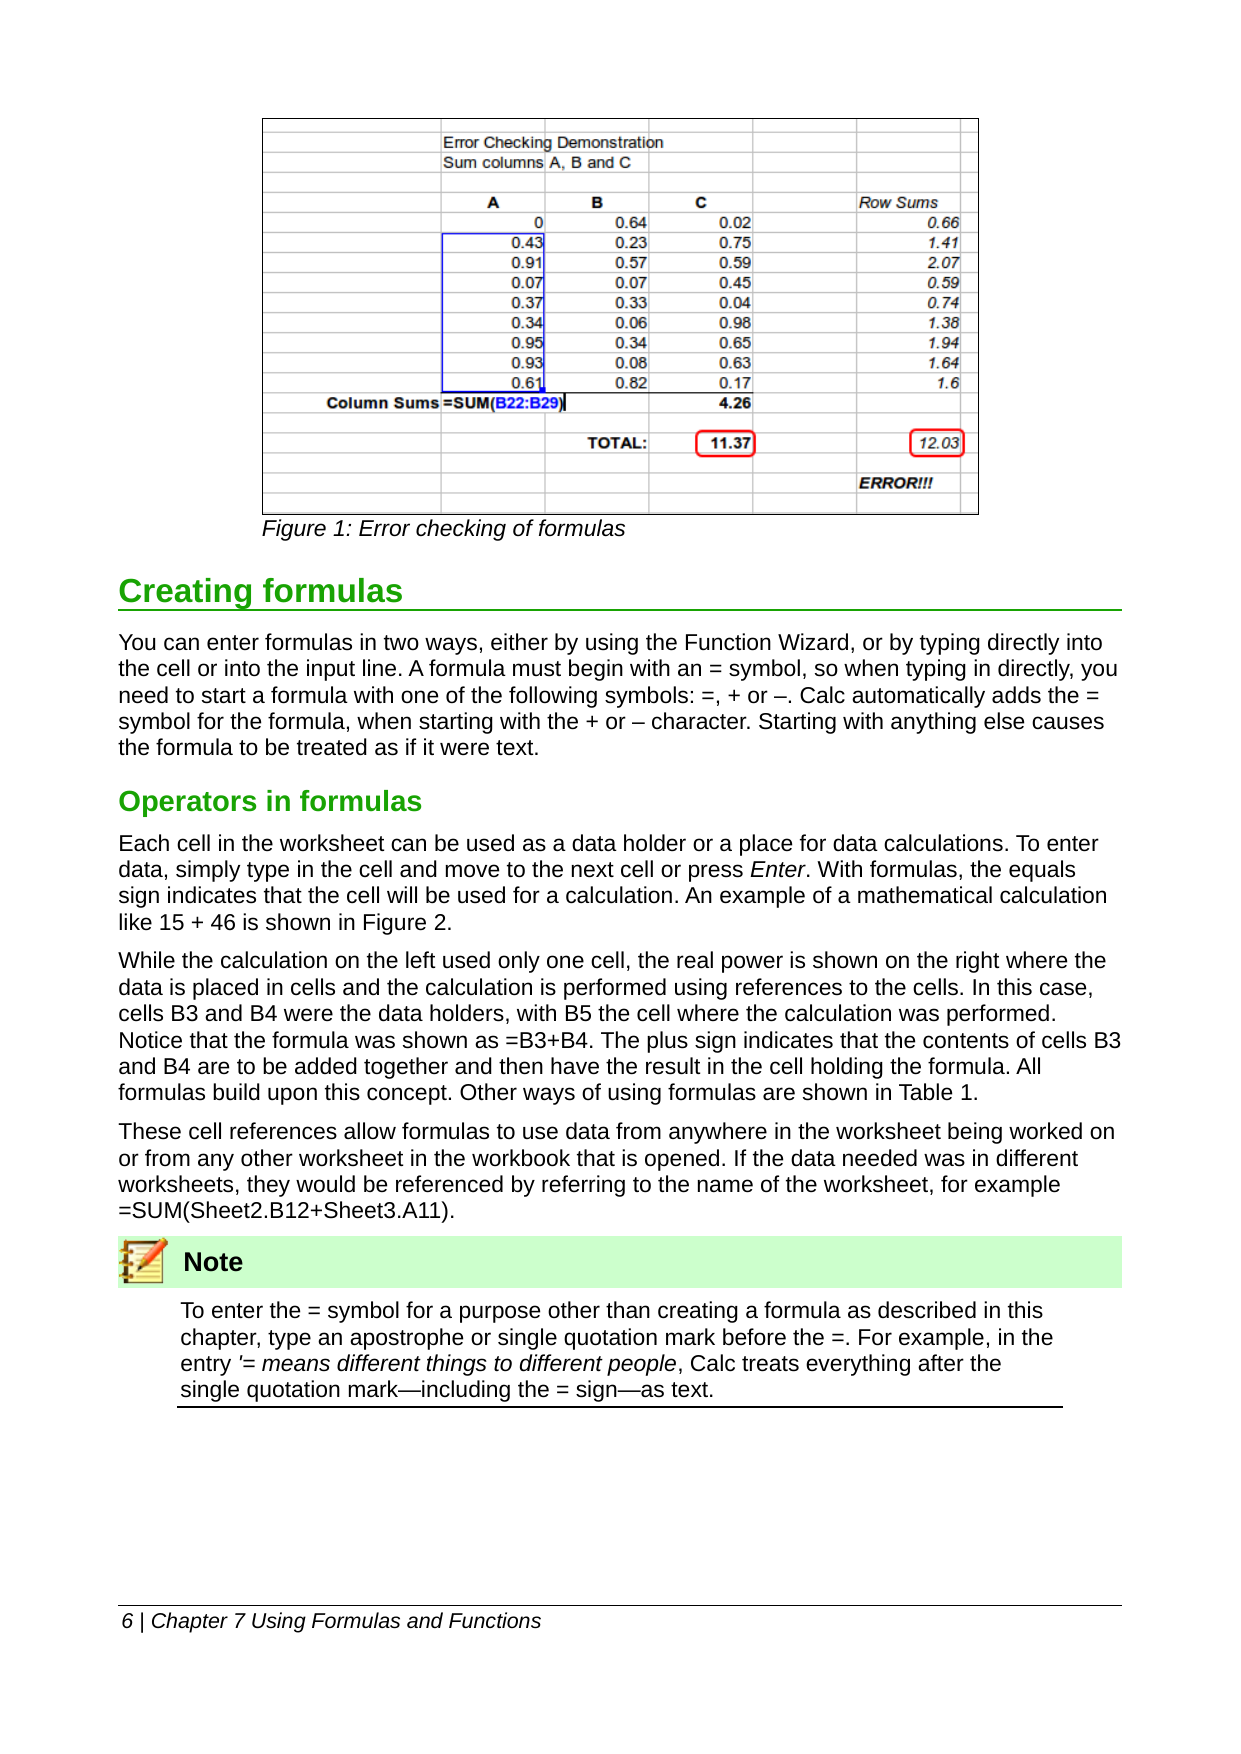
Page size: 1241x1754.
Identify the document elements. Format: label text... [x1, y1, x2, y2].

text While the calculation on the left used only one cell, the real power is shown on the right where the data is placed in cells and the calculation is performed using references to the cells. In this case, cells B3 and B4 were the data holders, with B5 the cell where the calculation was performed. Notice that the formula was shown as =B3+B4. The plus sign indicates that the contents of cells B3 and B4 are to be added together and then have the result in the cell holding the formula. All formulas build upon this concept. Other ways of using formulas are shown in Table 1. [118, 947, 1122, 1106]
subtitle Operators in formulas [118, 784, 1122, 818]
picture [263, 119, 978, 514]
text These cell references allow formulas to use data from anywhere in the worksheet being worked on or from any other worksheet in the workbook that is opened. If the data needed was in different worksheets, they would be referenced by referring to the name of the worksheet, for example =SUM(Sheet2.B12+Sheet3.A11). [118, 1118, 1122, 1223]
picture [119, 1236, 170, 1287]
text Figure 1: Error checking of formulas [262, 515, 979, 541]
text You can enter formulas in two ways, either by using the Function Wizard, or by typing directly into the cell or into the input line. A formula must begin with an = symbol, so when typing in directly, you need to start a formula with one of the following symbols: =, + or –. Calc automatically adds the = symbol for the formula, when starting with the + or – character. Starting with anything else causes the formula to be treated as if it were text. [118, 629, 1122, 761]
subtitle Note [118, 1236, 1122, 1288]
text Each cell in the worksheet can be used as a data holder or a place for data calculations. To enter data, simply type in the cell and move to the next cell or press Enter. With formulas, the equals sign indicates that the cell will be used for a calculation. An example of a mathematical calculation like 15 + 46 is shown in Figure 2. [118, 829, 1122, 935]
text To enter the = symbol for a purpose other than creating a formula as described in this chapter, type an apostrophe or single quotation mark before the =. For example, in the entry '= means different things to different people, Calc treats everything after the single quotation mark—including the = sign—as text. [177, 1294, 1063, 1406]
subtitle Creating formulas [118, 571, 1122, 609]
